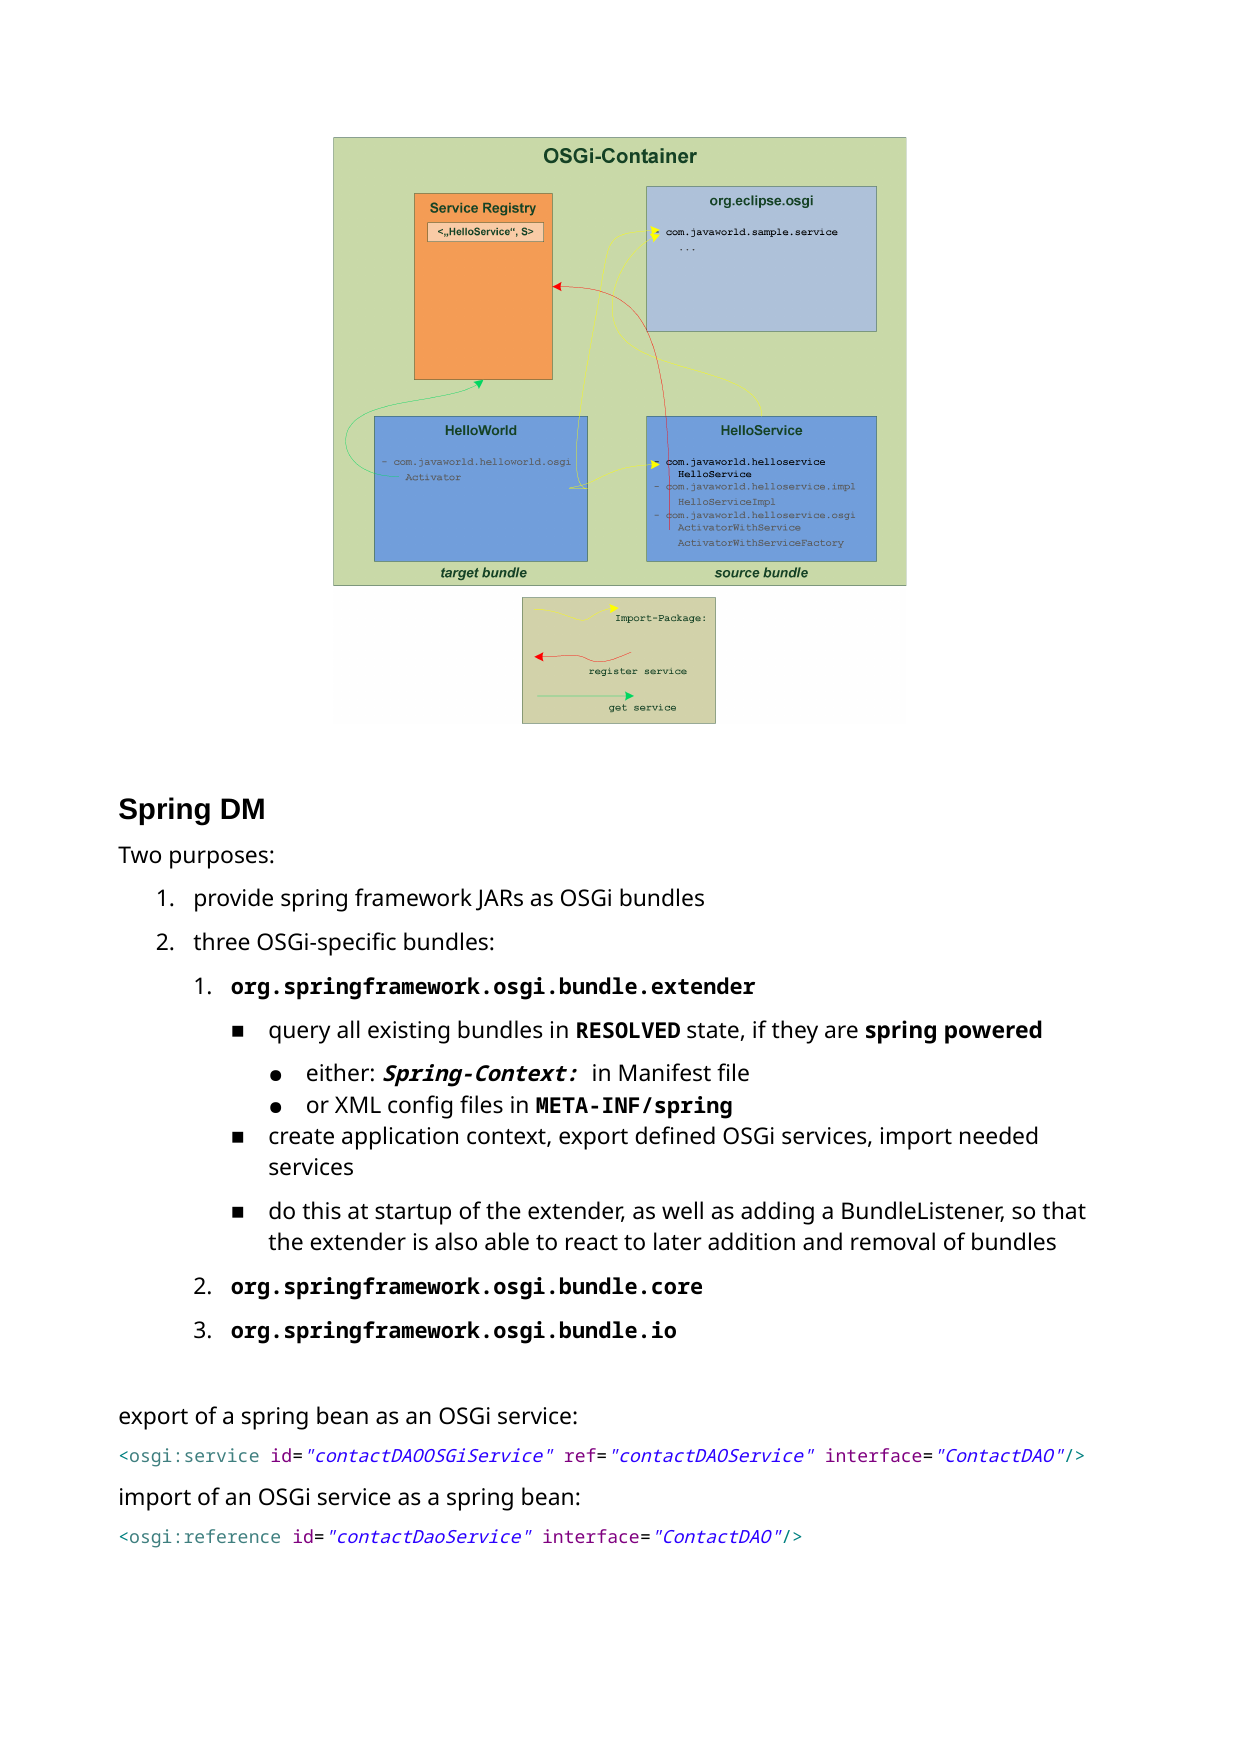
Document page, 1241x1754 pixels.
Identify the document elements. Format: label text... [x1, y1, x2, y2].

list org.springframework.osgi.bundle.io [193, 1313, 1122, 1345]
list org.springframework.osgi.bundle.extender [193, 970, 1122, 1001]
list create application context, export defined OSGi services, import needed services [231, 1120, 1122, 1182]
text export of a spring bean as an OSGi service: [118, 1399, 1122, 1431]
text import of an OSGi service as a spring bean: [118, 1481, 1122, 1512]
list org.springframework.osgi.bundle.core [193, 1270, 1122, 1301]
text <osgi:service id="contactDAOOSGiService" ref="contactDAOService" interface="ContactDAO"/> [118, 1443, 1122, 1468]
text <osgi:reference id="contactDaoService" interface="ContactDAO"/> [118, 1524, 1122, 1549]
list query all existing bundles in RESOLVED state, if they are spring powered [231, 1013, 1122, 1045]
list do this at startup of the extender, as well as adding a BundleListener, so that the extender is also able to react to later addition and removal of bundles [231, 1195, 1122, 1257]
list or XML config files in META-INF/spring [268, 1088, 1122, 1120]
list either: Spring-Context: in Manifest file [268, 1057, 1122, 1088]
list three OSGi-specific bundles: [156, 926, 1122, 957]
list provide spring framework JARs as OSGi bundles [156, 882, 1122, 913]
picture [333, 137, 907, 724]
text Two purposes: [118, 838, 1122, 870]
subtitle Spring DM [118, 792, 1122, 826]
